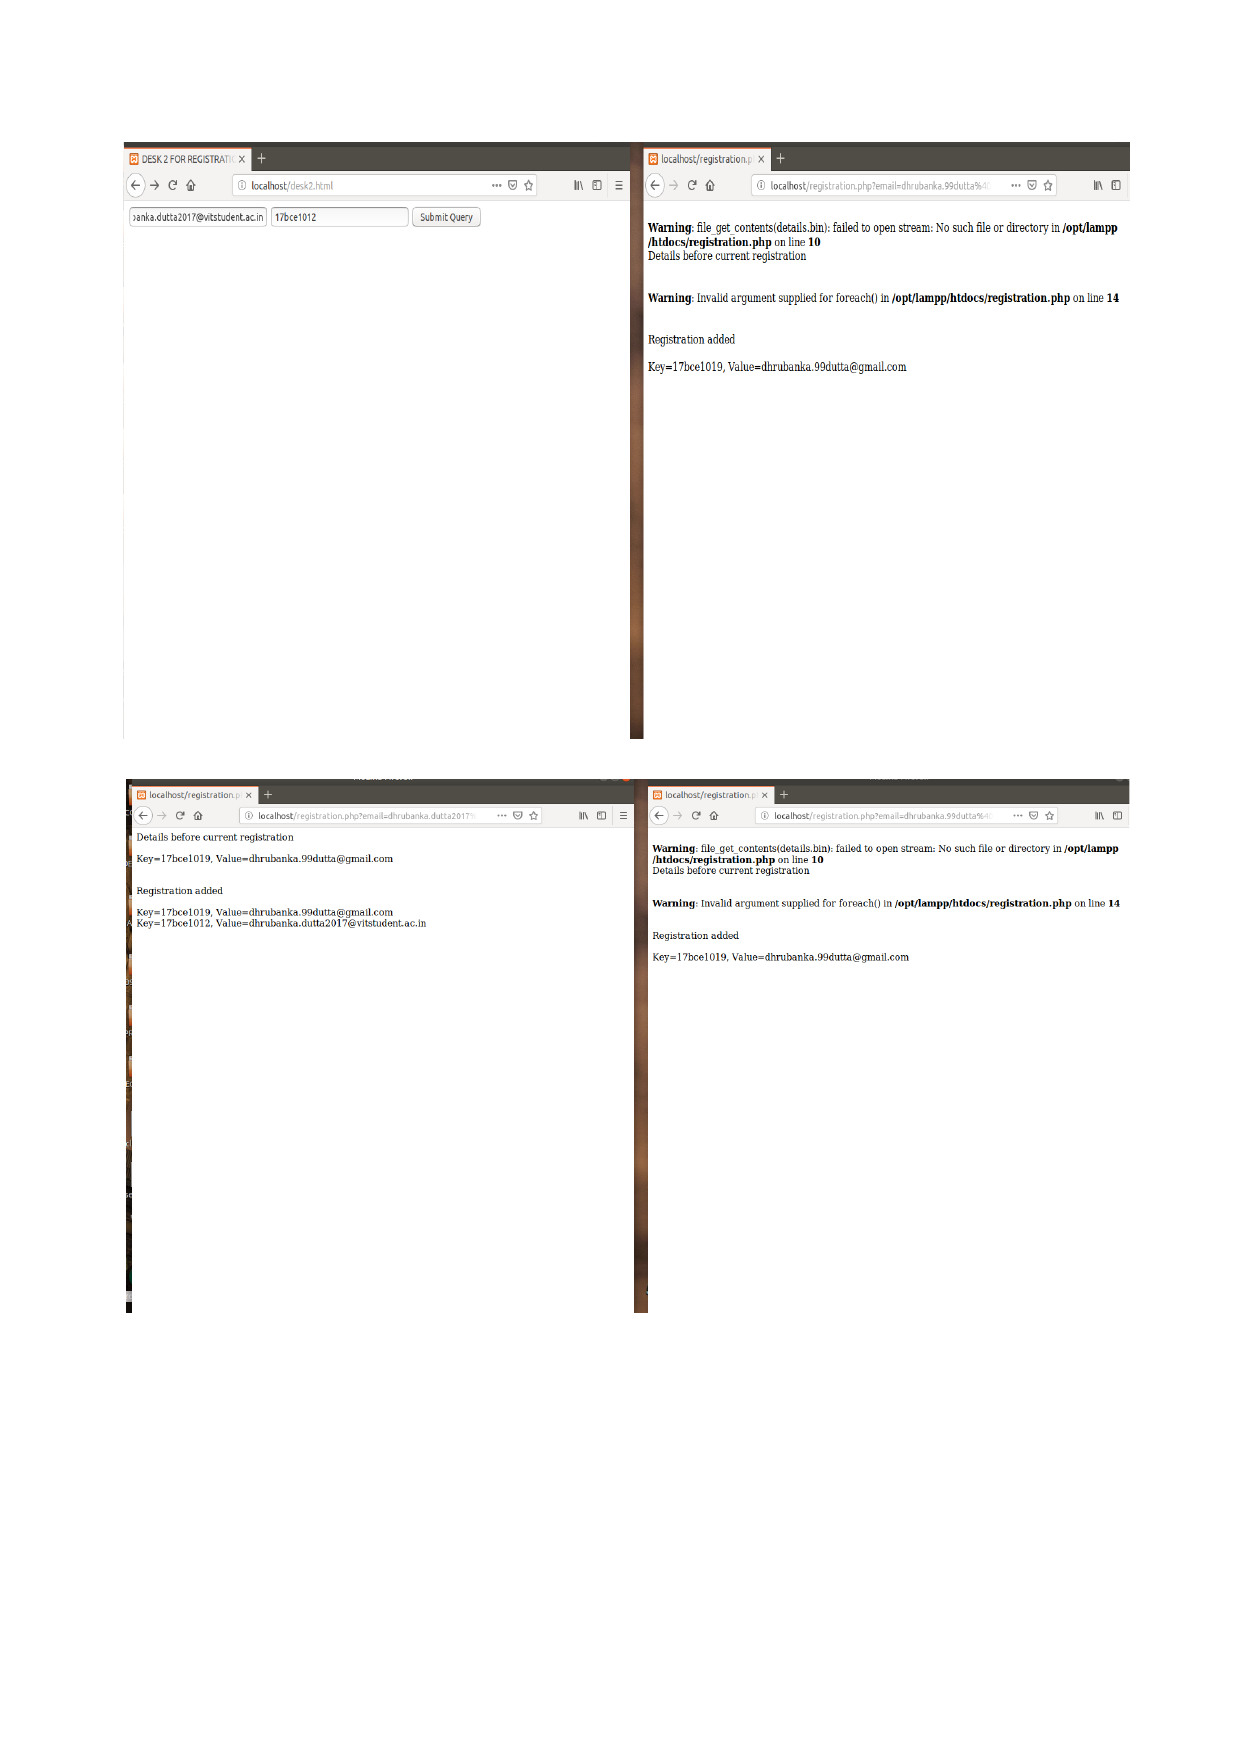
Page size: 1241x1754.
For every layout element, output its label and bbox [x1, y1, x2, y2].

picture [123, 142, 1130, 739]
picture [126, 779, 1130, 1313]
